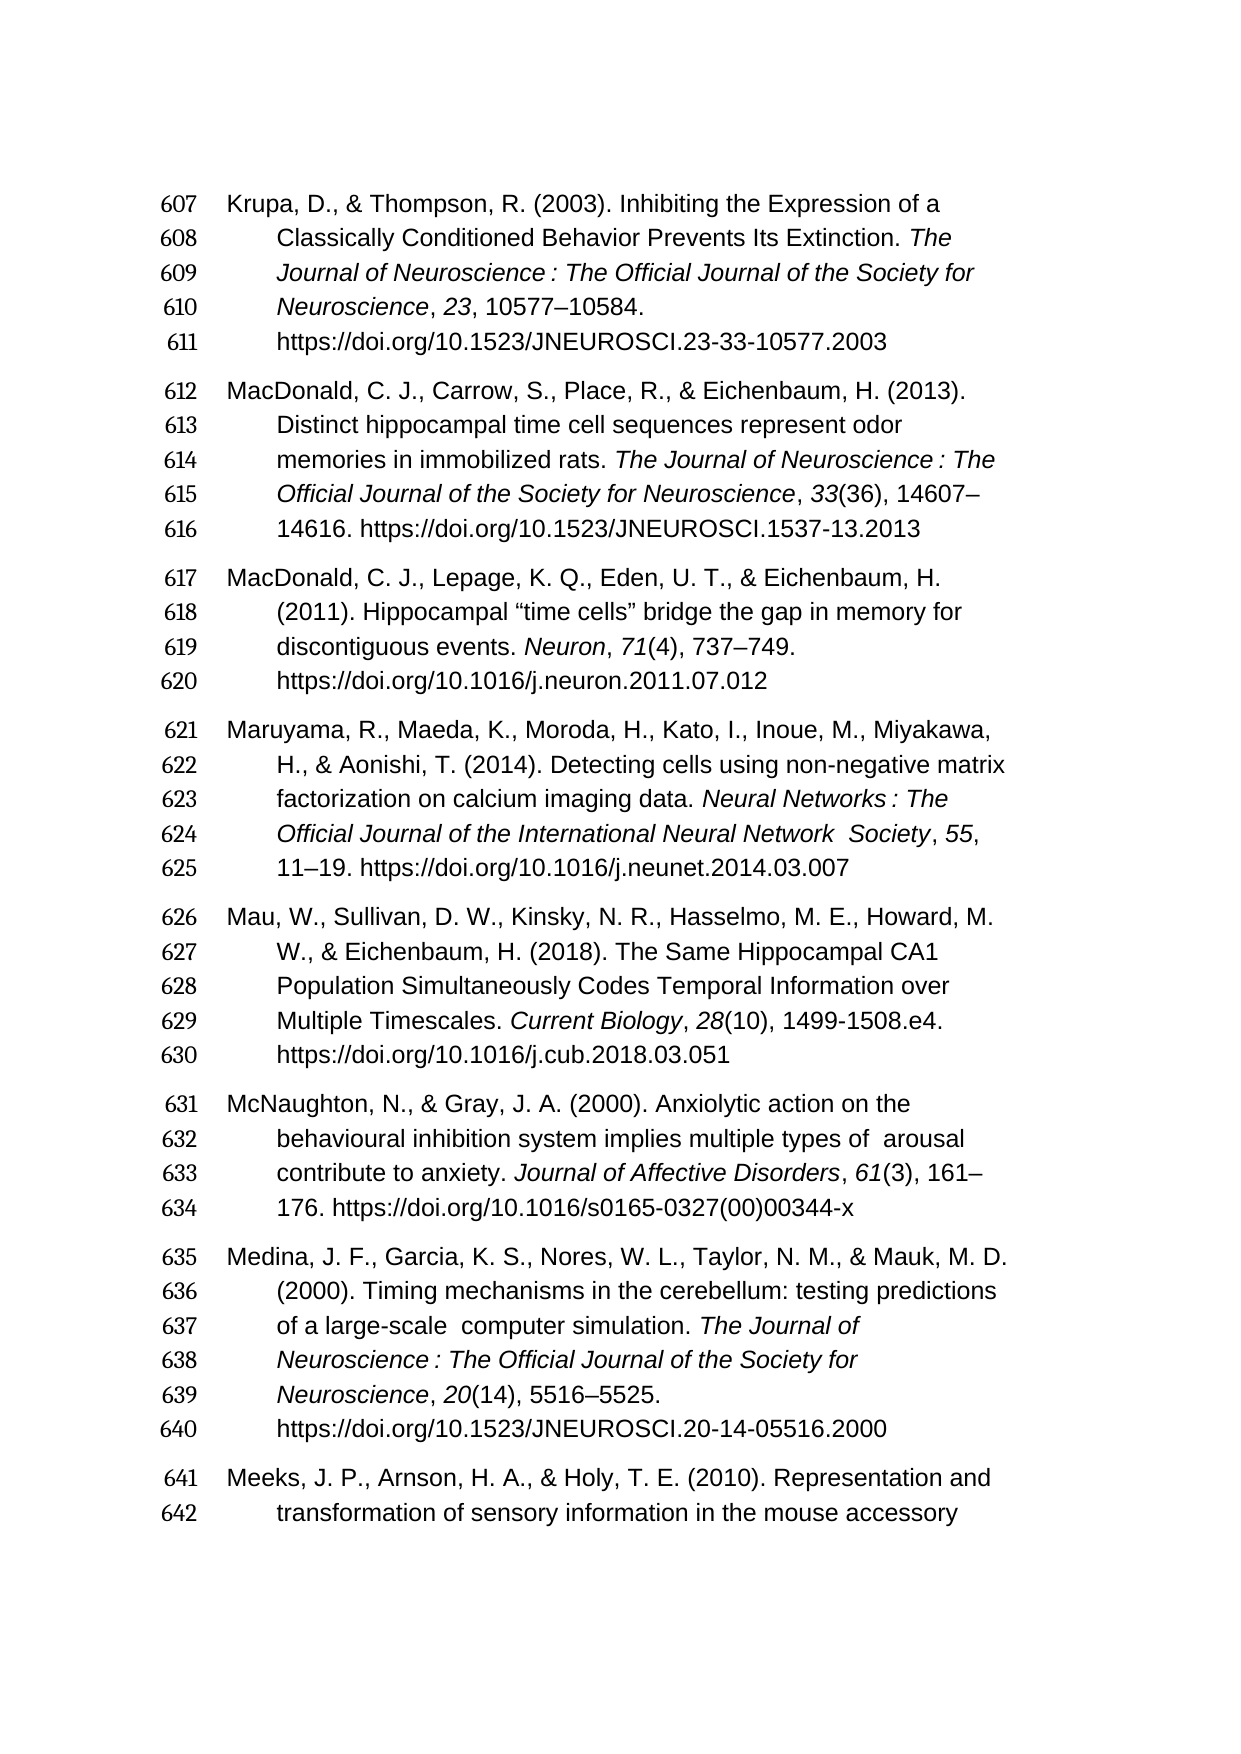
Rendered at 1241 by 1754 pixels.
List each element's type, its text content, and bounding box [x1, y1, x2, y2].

text MacDonald, C. J., Lepage, K. Q., Eden, U. T., & Eichenbaum, H. (2011). Hippocampal “time cells” bridge the gap in memory for discontiguous events. Neuron, 71(4), 737–749. https://doi.org/10.1016/j.neuron.2011.07.012 [226, 563, 1014, 695]
text MacDonald, C. J., Carrow, S., Place, R., & Eichenbaum, H. (2013). Distinct hippocampal time cell sequences represent odor memories in immobilized rats. The Journal of Neuroscience : The Official Journal of the Society for Neuroscience, 33(36), 14607–14616. https://doi.org/10.1523/JNEUROSCI.1537-13.2013 [226, 376, 1014, 543]
text Maruyama, R., Maeda, K., Moroda, H., Kato, I., Inoue, M., Miyakawa, H., & Aonishi, T. (2014). Detecting cells using non-negative matrix factorization on calcium imaging data. Neural Networks : The Official Journal of the International Neural Network Society, 55, 11–19. https://doi.org/10.1016/j.neunet.2014.03.007 [226, 715, 1014, 882]
text Medina, J. F., Garcia, K. S., Nores, W. L., Taylor, N. M., & Mauk, M. D. (2000). Timing mechanisms in the cerebellum: testing predictions of a large-scale computer simulation. The Journal of Neuroscience : The Official Journal of the Society for Neuroscience, 20(14), 5516–5525. https://doi.org/10.1523/JNEUROSCI.20-14-05516.2000 [226, 1242, 1014, 1443]
text Mau, W., Sullivan, D. W., Kinsky, N. R., Hasselmo, M. E., Howard, M. W., & Eichenbaum, H. (2018). The Same Hippocampal CA1 Population Simultaneously Codes Temporal Information over Multiple Timescales. Current Biology, 28(10), 1499-1508.e4. https://doi.org/10.1016/j.cub.2018.03.051 [226, 902, 1014, 1069]
text Meeks, J. P., Arnson, H. A., & Holy, T. E. (2010). Representation and transformation of sensory information in the mouse accessory [226, 1463, 1014, 1527]
text Krupa, D., & Thompson, R. (2003). Inhibiting the Expression of a Classically Conditioned Behavior Prevents Its Extinction. The Journal of Neuroscience : The Official Journal of the Society for Neuroscience, 23, 10577–10584. https://doi.org/10.1523/JNEUROSCI.23-33-10577.2003 [226, 189, 1014, 356]
text McNaughton, N., & Gray, J. A. (2000). Anxiolytic action on the behavioural inhibition system implies multiple types of arousal contribute to anxiety. Journal of Affective Disorders, 61(3), 161–176. https://doi.org/10.1016/s0165-0327(00)00344-x [226, 1089, 1014, 1222]
